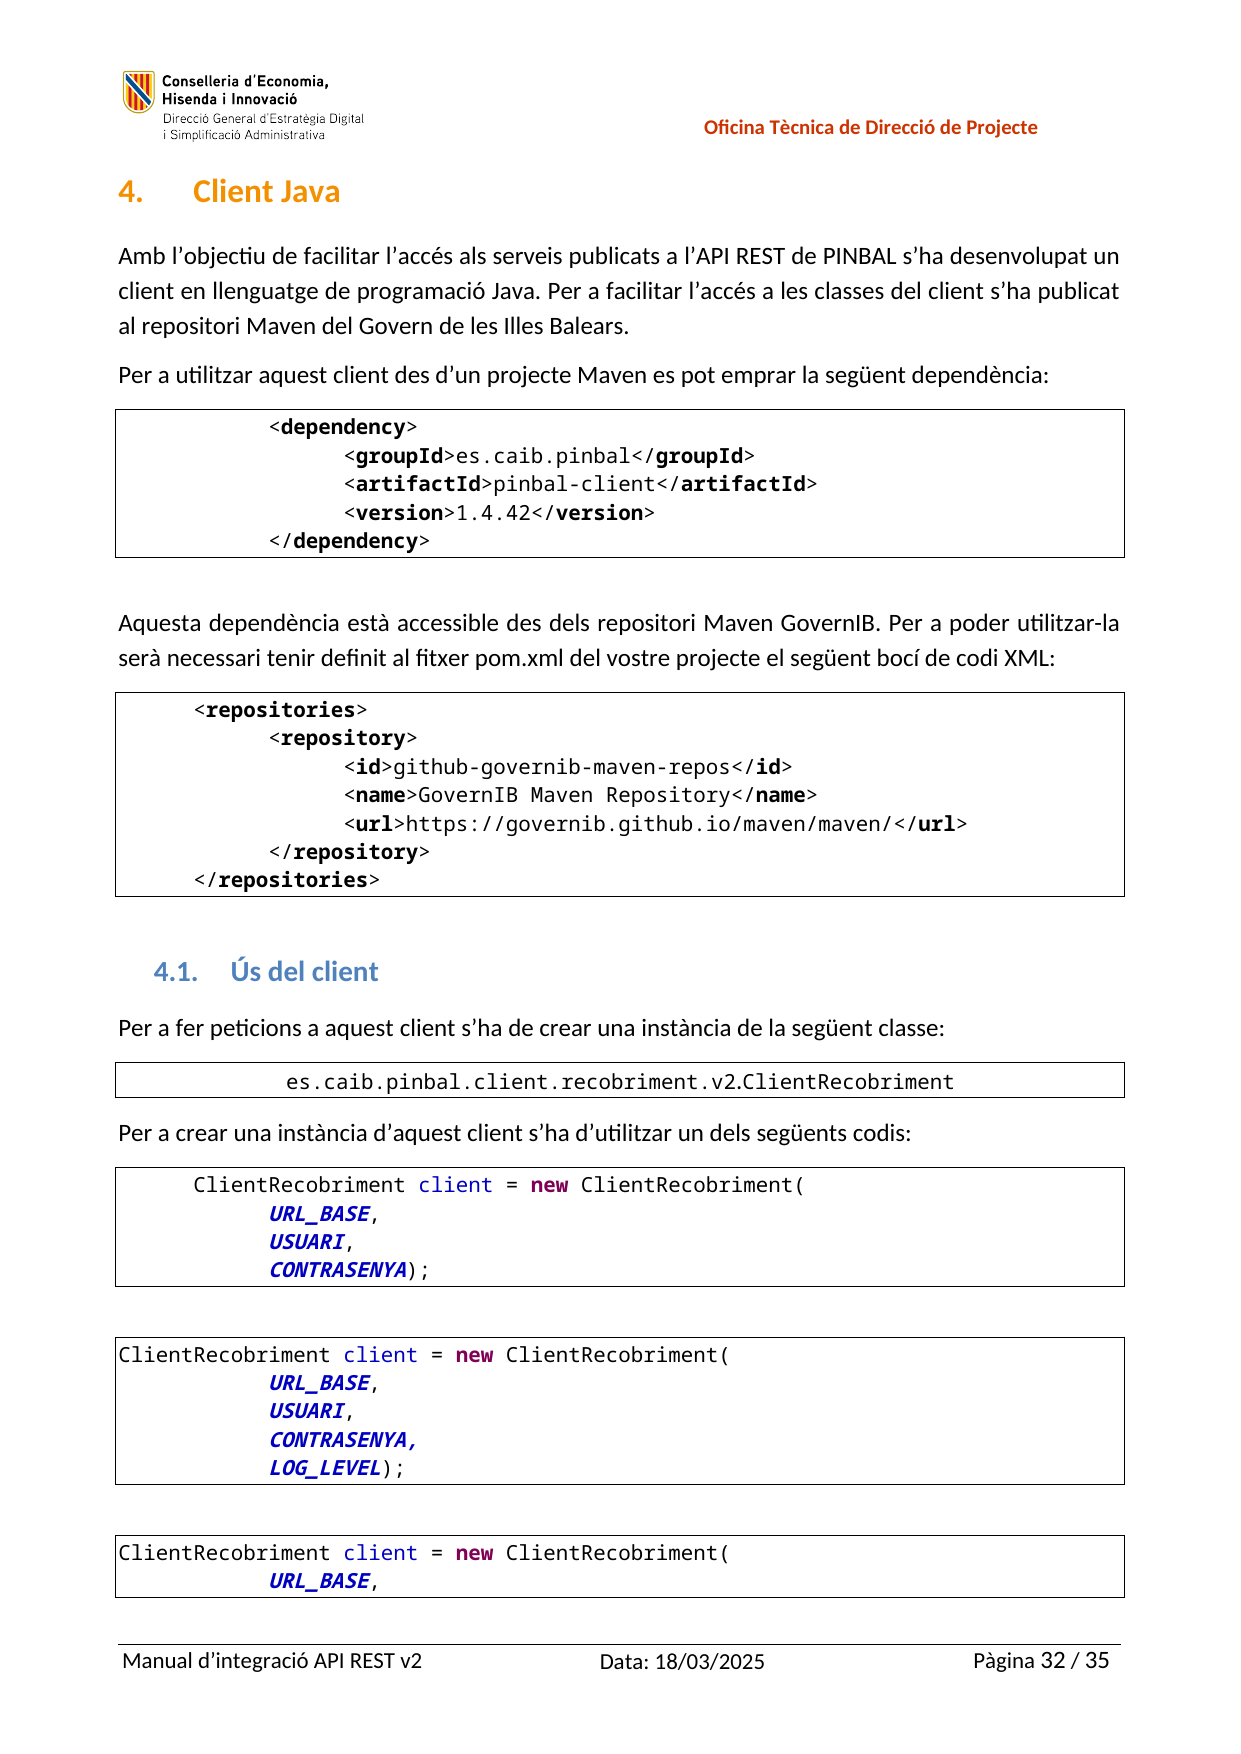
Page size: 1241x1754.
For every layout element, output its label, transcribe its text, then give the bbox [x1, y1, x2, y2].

text es.caib.pinbal.client.recobriment.v2.ClientRecobriment [116, 1063, 1124, 1097]
text Per a utilitzar aquest client des d’un projecte Maven es pot emprar la següent dependència: [118, 360, 1122, 390]
text </repositories> [116, 862, 1124, 896]
subtitle Client Java [118, 170, 1122, 211]
text CONTRASENYA, [118, 1425, 1122, 1450]
text ClientRecobriment client = new ClientRecobriment( [116, 1168, 1124, 1199]
text <repositories> [116, 693, 1124, 723]
text CONTRASENYA); [116, 1252, 1124, 1286]
text URL_BASE, [118, 1199, 1122, 1227]
text Per a crear una instància d’aquest client s’ha d’utilitzar un dels següents codis: [118, 1117, 1122, 1148]
text </repository> [118, 837, 1122, 862]
text <artifactId>pinbal-client</artifactId> [118, 469, 1122, 498]
text <url>https://governib.github.io/maven/maven/</url> [118, 809, 1122, 837]
text Aquesta dependència està accessible des dels repositori Maven GovernIB. Per a poder utilitzar-la serà necessari tenir definit al fitxer pom.xml del vostre projecte el següent bocí de codi XML: [118, 607, 1122, 673]
text <id>github-governib-maven-repos</id> [118, 752, 1122, 780]
text <name>GovernIB Maven Repository</name> [118, 780, 1122, 809]
text URL_BASE, [118, 1368, 1122, 1397]
text URL_BASE, [116, 1563, 1124, 1597]
text Amb l’objectiu de facilitar l’accés als serveis publicats a l’API REST de PINBAL s’ha desenvolupat un client en llenguatge de programació Java. Per a facilitar l’accés a les classes del client s’ha publicat al repositori Maven del Govern de les Illes Balears. [118, 240, 1122, 341]
text USUARI, [118, 1397, 1122, 1425]
text LOG_LEVEL); [116, 1450, 1124, 1484]
text ClientRecobriment client = new ClientRecobriment( [116, 1536, 1124, 1563]
text Per a fer peticions a aquest client s’ha de crear una instància de la següent classe: [118, 1012, 1122, 1043]
picture [118, 62, 368, 151]
text <dependency> [116, 410, 1124, 441]
text </dependency> [116, 523, 1124, 557]
text <groupId>es.caib.pinbal</groupId> [118, 441, 1122, 469]
text <version>1.4.42</version> [118, 498, 1122, 523]
text <repository> [118, 723, 1122, 752]
subtitle Ús del client [153, 953, 1122, 988]
text ClientRecobriment client = new ClientRecobriment( [116, 1338, 1124, 1368]
text USUARI, [118, 1227, 1122, 1252]
